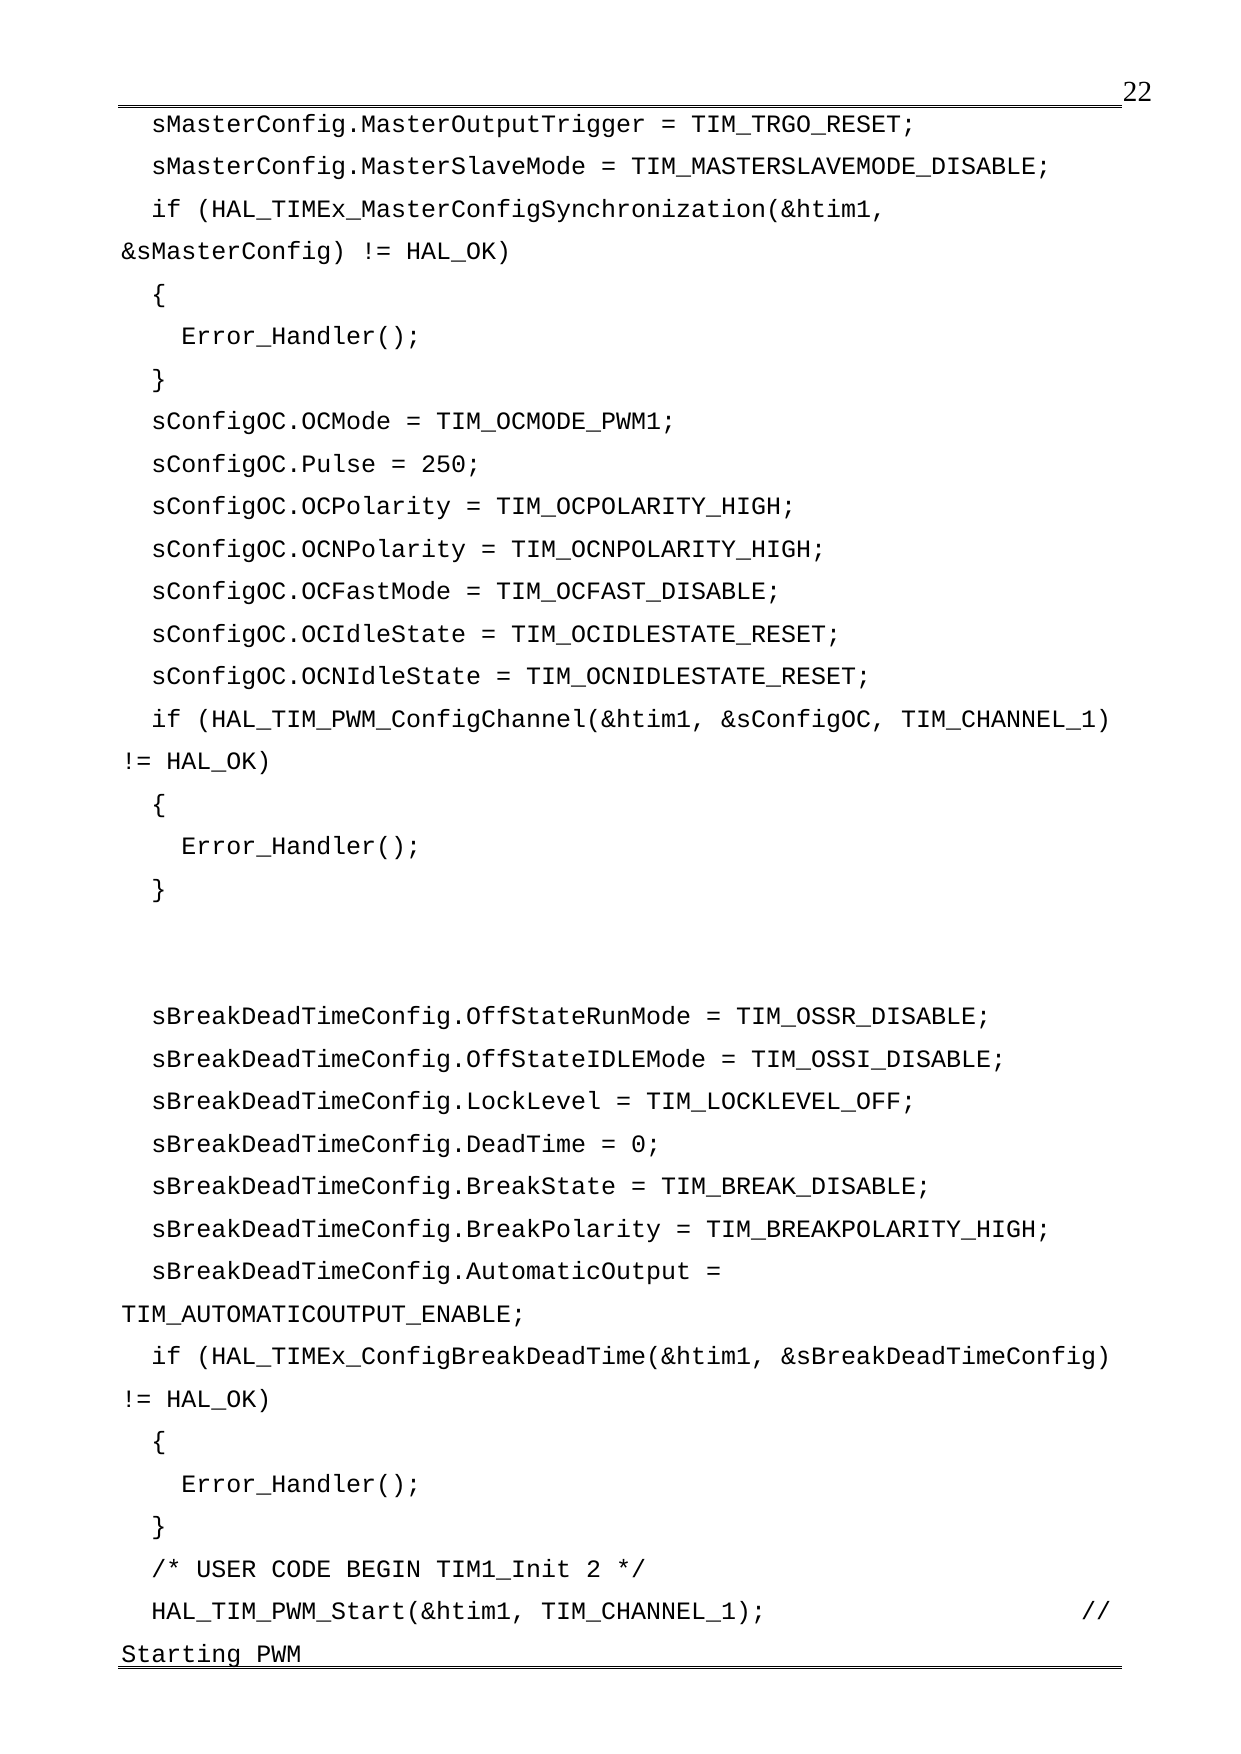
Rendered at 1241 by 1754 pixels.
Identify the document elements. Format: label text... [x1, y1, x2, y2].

text sConfigOC.OCFastMode = TIM_OCFAST_DISABLE; [118, 573, 1122, 607]
text sMasterConfig.MasterSlaveMode = TIM_MASTERSLAVEMODE_DISABLE; [118, 148, 1122, 182]
text if (HAL_TIMEx_MasterConfigSynchronization(&htim1, &sMasterConfig) != HAL_OK) [118, 190, 1122, 267]
text } [118, 870, 1122, 904]
text HAL_TIM_PWM_Start(&htim1, TIM_CHANNEL_1); // Starting PWM [118, 1593, 1122, 1666]
text sBreakDeadTimeConfig.AutomaticOutput = TIM_AUTOMATICOUTPUT_ENABLE; [118, 1253, 1122, 1329]
text sConfigOC.OCPolarity = TIM_OCPOLARITY_HIGH; [118, 488, 1122, 522]
text sBreakDeadTimeConfig.LockLevel = TIM_LOCKLEVEL_OFF; [118, 1083, 1122, 1117]
text sConfigOC.OCNIdleState = TIM_OCNIDLESTATE_RESET; [118, 658, 1122, 692]
text sBreakDeadTimeConfig.BreakPolarity = TIM_BREAKPOLARITY_HIGH; [118, 1210, 1122, 1244]
text sMasterConfig.MasterOutputTrigger = TIM_TRGO_RESET; [118, 108, 1122, 139]
text sConfigOC.OCNPolarity = TIM_OCNPOLARITY_HIGH; [118, 530, 1122, 564]
text sBreakDeadTimeConfig.BreakState = TIM_BREAK_DISABLE; [118, 1168, 1122, 1202]
text sBreakDeadTimeConfig.OffStateRunMode = TIM_OSSR_DISABLE; [118, 998, 1122, 1032]
text } [118, 360, 1122, 394]
text Error_Handler(); [118, 1465, 1122, 1499]
text { [118, 785, 1122, 819]
text if (HAL_TIMEx_ConfigBreakDeadTime(&htim1, &sBreakDeadTimeConfig) != HAL_OK) [118, 1338, 1122, 1414]
text sConfigOC.OCMode = TIM_OCMODE_PWM1; [118, 403, 1122, 437]
text { [118, 1423, 1122, 1457]
text sBreakDeadTimeConfig.OffStateIDLEMode = TIM_OSSI_DISABLE; [118, 1040, 1122, 1074]
text sBreakDeadTimeConfig.DeadTime = 0; [118, 1125, 1122, 1159]
text /* USER CODE BEGIN TIM1_Init 2 */ [118, 1550, 1122, 1584]
text if (HAL_TIM_PWM_ConfigChannel(&htim1, &sConfigOC, TIM_CHANNEL_1) != HAL_OK) [118, 700, 1122, 777]
text Error_Handler(); [118, 318, 1122, 352]
text sConfigOC.OCIdleState = TIM_OCIDLESTATE_RESET; [118, 615, 1122, 649]
text } [118, 1508, 1122, 1542]
text Error_Handler(); [118, 828, 1122, 862]
text sConfigOC.Pulse = 250; [118, 445, 1122, 479]
text { [118, 275, 1122, 309]
